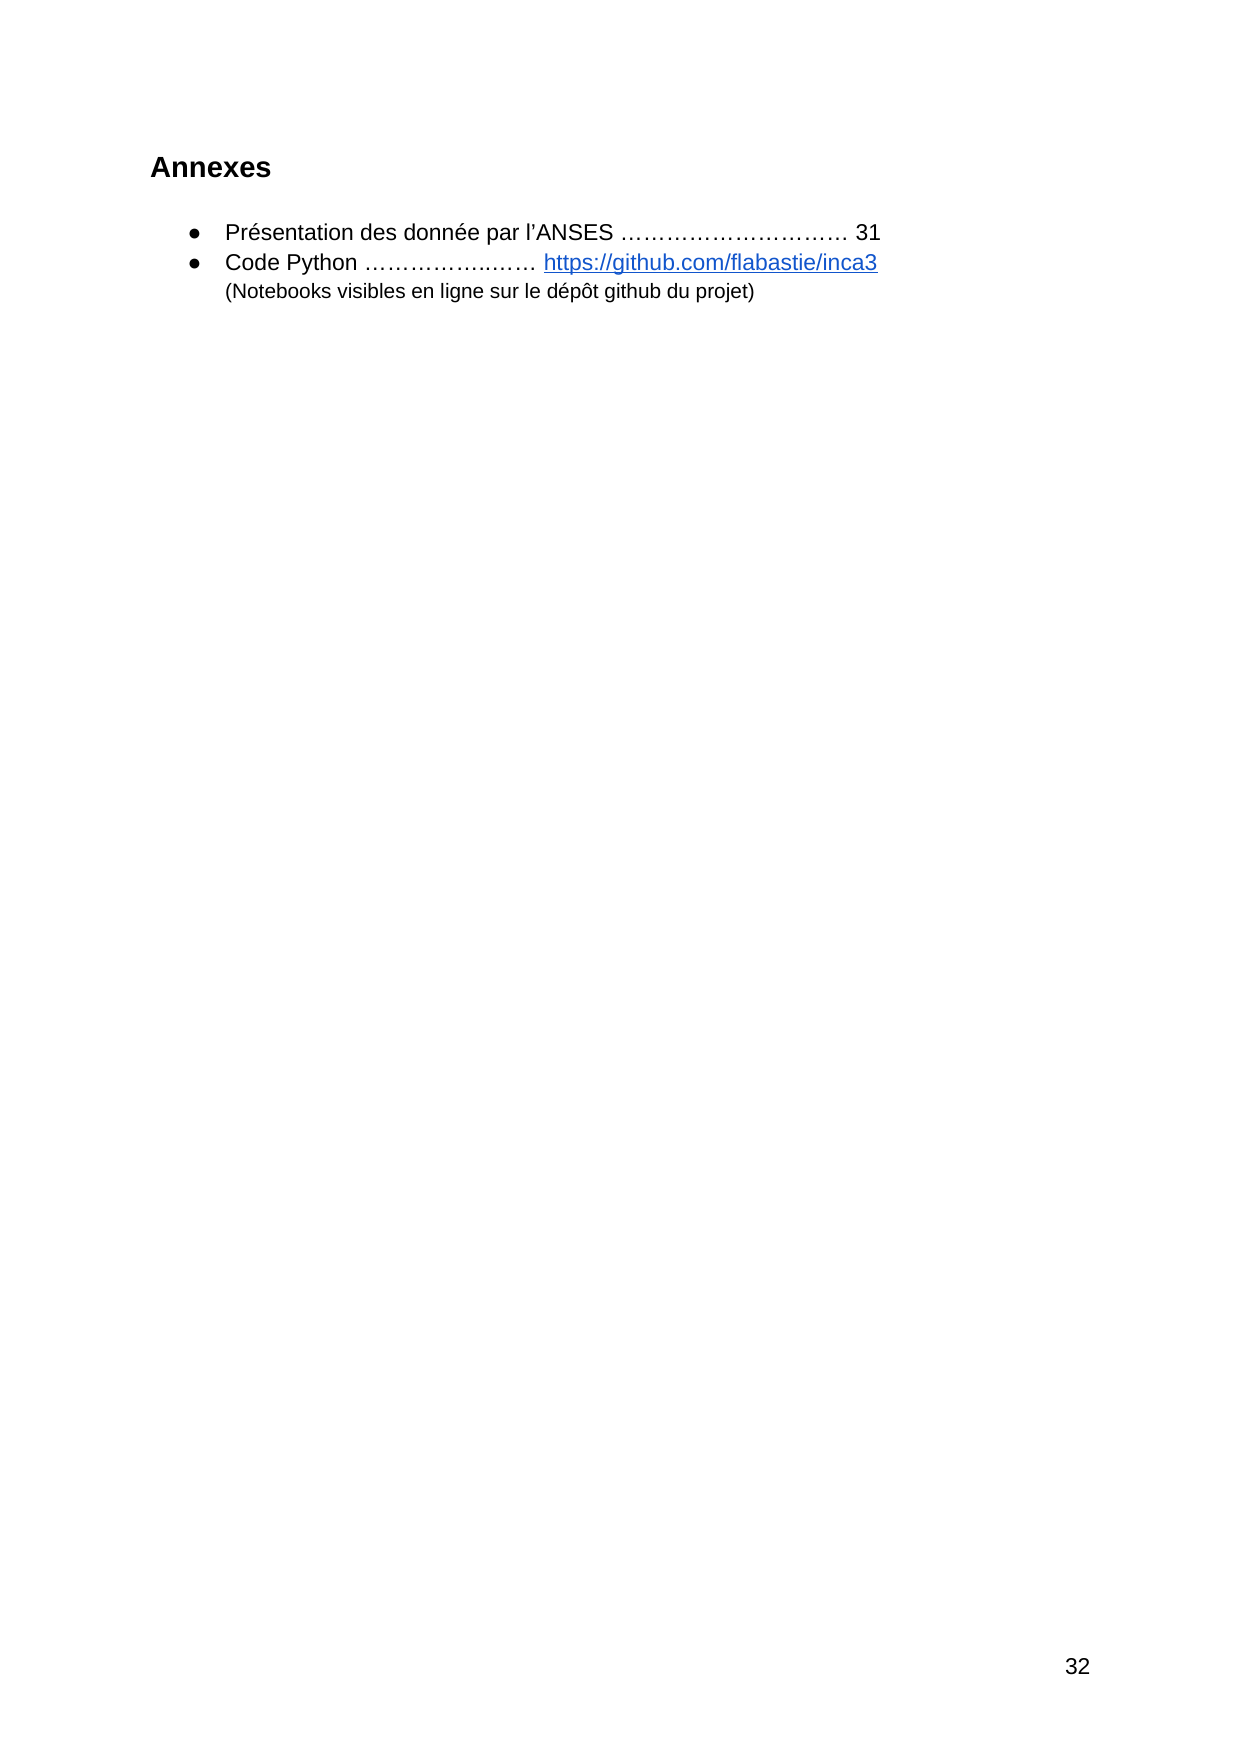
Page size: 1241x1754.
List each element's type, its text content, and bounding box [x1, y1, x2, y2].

text Annexes [150, 150, 1090, 183]
list Présentation des donnée par l’ANSES ………………………… 31 [187, 219, 1090, 245]
list Code Python ……………..…… https://github.com/flabastie/inca3 [187, 249, 1090, 275]
list (Notebooks visibles en ligne sur le dépôt github du projet) [187, 279, 1090, 303]
